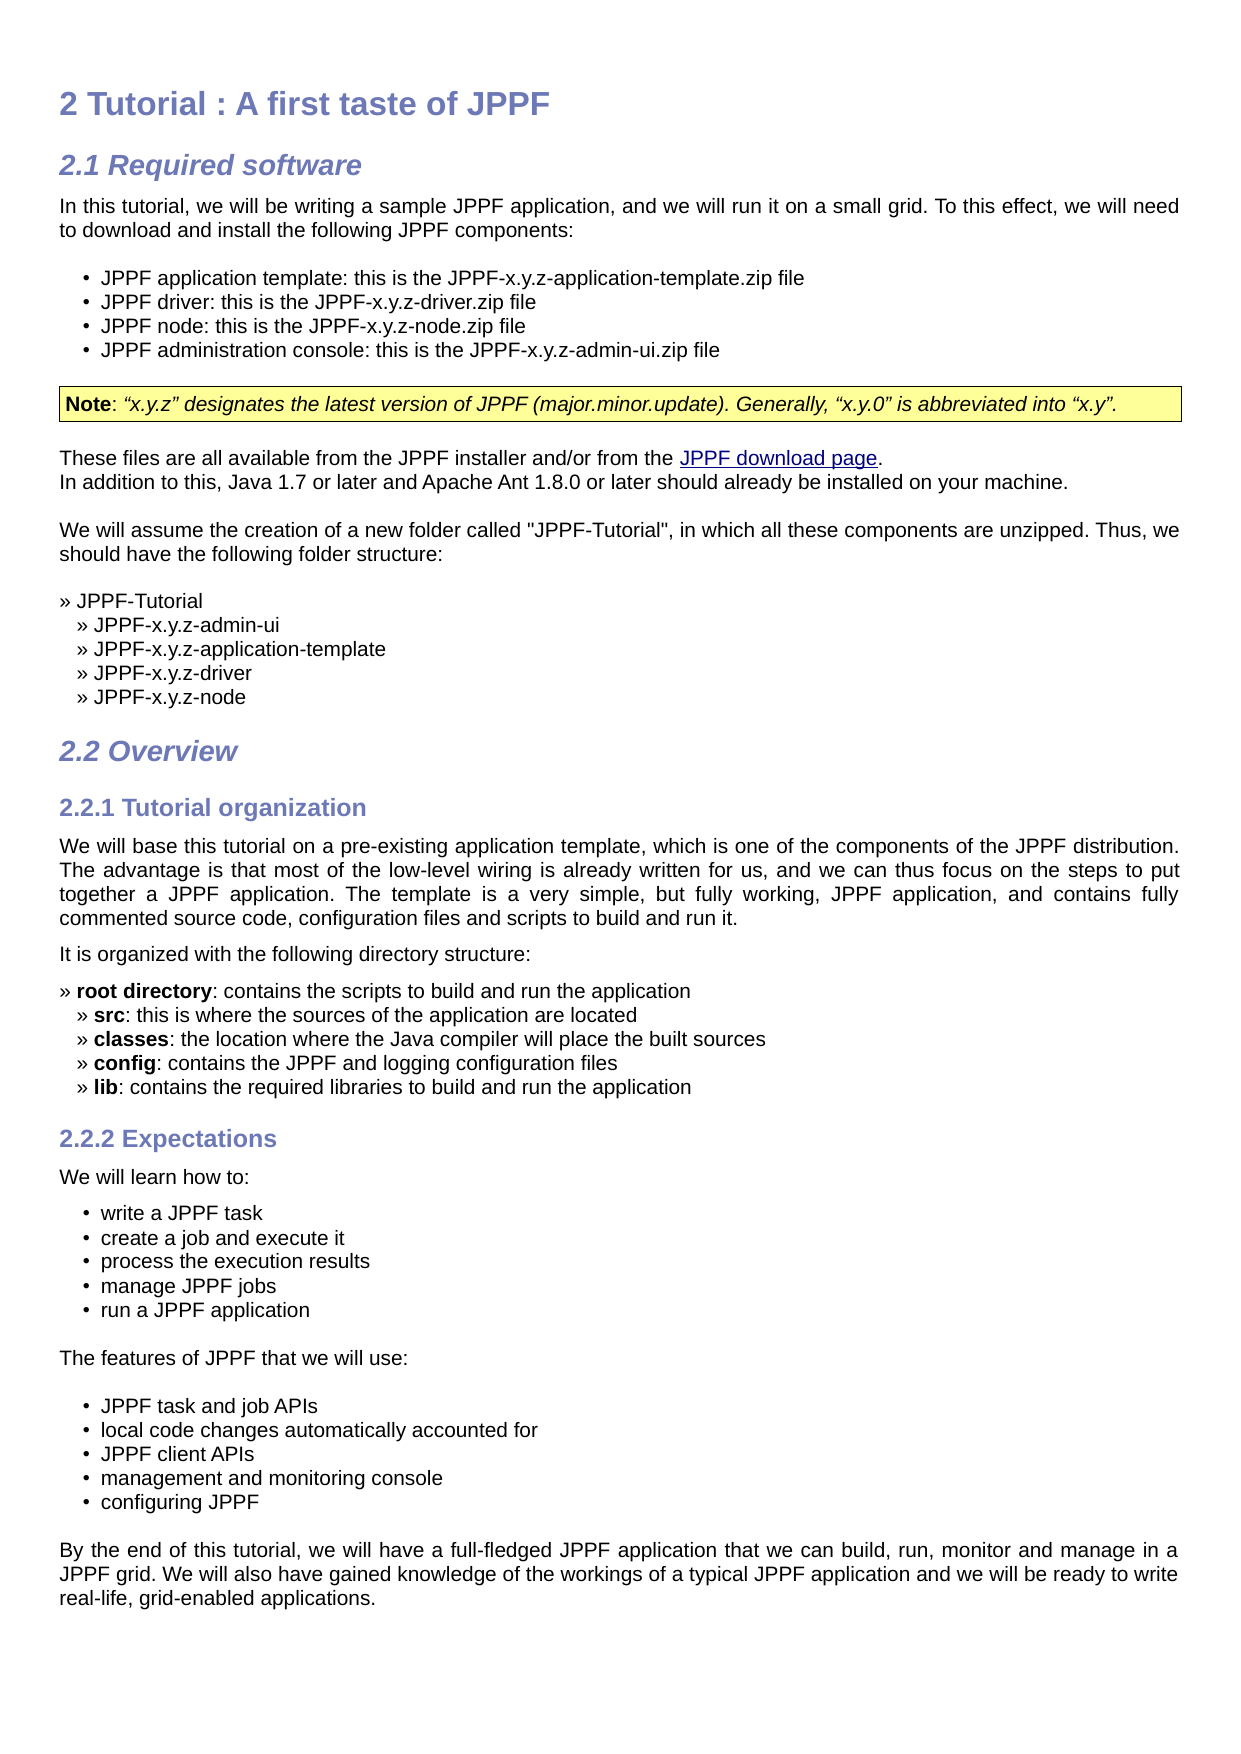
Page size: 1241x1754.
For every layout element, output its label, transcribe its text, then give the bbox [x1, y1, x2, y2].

text These files are all available from the JPPF installer and/or from the JPPF download page. [59, 446, 1181, 469]
list JPPF task and job APIs [83, 1393, 1181, 1417]
text We will learn how to: [59, 1165, 1181, 1189]
subtitle Tutorial : A first taste of JPPF [59, 84, 1181, 122]
text It is organized with the following directory structure: [59, 942, 1181, 966]
text By the end of this tutorial, we will have a full-fledged JPPF application that we can build, run, monitor and manage in a JPPF grid. We will also have gained knowledge of the workings of a typical JPPF application and we will be ready to write real-life, grid-enabled applications. [59, 1538, 1181, 1609]
subtitle Tutorial organization [59, 793, 1181, 821]
list write a JPPF task [83, 1201, 1181, 1225]
list JPPF driver: this is the JPPF-x.y.z-driver.zip file [83, 289, 1181, 313]
text » config: contains the JPPF and logging configuration files [59, 1051, 1181, 1074]
subtitle Overview [59, 734, 1181, 768]
list process the execution results [83, 1249, 1181, 1273]
text We will assume the creation of a new folder called "JPPF-Tutorial", in which all these components are unzipped. Thus, we should have the following folder structure: [59, 517, 1181, 565]
list JPPF node: this is the JPPF-x.y.z-node.zip file [83, 313, 1181, 338]
text Note: “x.y.z” designates the latest version of JPPF (major.minor.update). Generally, “x.y.0” is abbreviated into “x.y”. [60, 387, 1181, 421]
list run a JPPF application [83, 1297, 1181, 1322]
text » src: this is where the sources of the application are located [59, 1003, 1181, 1027]
list manage JPPF jobs [83, 1273, 1181, 1297]
text » lib: contains the required libraries to build and run the application [59, 1074, 1181, 1098]
list create a job and execute it [83, 1225, 1181, 1249]
list local code changes automatically accounted for [83, 1417, 1181, 1442]
text We will base this tutorial on a pre-existing application template, which is one of the components of the JPPF distribution. The advantage is that most of the low-level wiring is already written for us, and we can thus focus on the steps to put together a JPPF application. The template is a very simple, but fully working, JPPF application, and contains fully commented source code, configuration files and scripts to build and run it. [59, 834, 1181, 930]
list JPPF client APIs [83, 1442, 1181, 1466]
text In this tutorial, we will be writing a sample JPPF application, and we will run it on a small grid. To this effect, we will need to download and install the following JPPF components: [59, 193, 1181, 241]
list JPPF application template: this is the JPPF-x.y.z-application-template.zip file [83, 265, 1181, 289]
list JPPF administration console: this is the JPPF-x.y.z-admin-ui.zip file [83, 338, 1181, 362]
list management and monitoring console [83, 1466, 1181, 1490]
subtitle Expectations [59, 1123, 1181, 1152]
text The features of JPPF that we will use: [59, 1346, 1181, 1369]
text » JPPF-Tutorial » JPPF-x.y.z-admin-ui » JPPF-x.y.z-application-template » JPPF-x.y.z-driver » JPPF-x.y.z-node [59, 589, 1181, 709]
subtitle Required software [59, 147, 1181, 181]
text » root directory: contains the scripts to build and run the application [59, 979, 1181, 1003]
text » classes: the location where the Java compiler will place the built sources [59, 1027, 1181, 1051]
list configuring JPPF [83, 1490, 1181, 1514]
text In addition to this, Java 1.7 or later and Apache Ant 1.8.0 or later should already be installed on your machine. [59, 469, 1181, 493]
